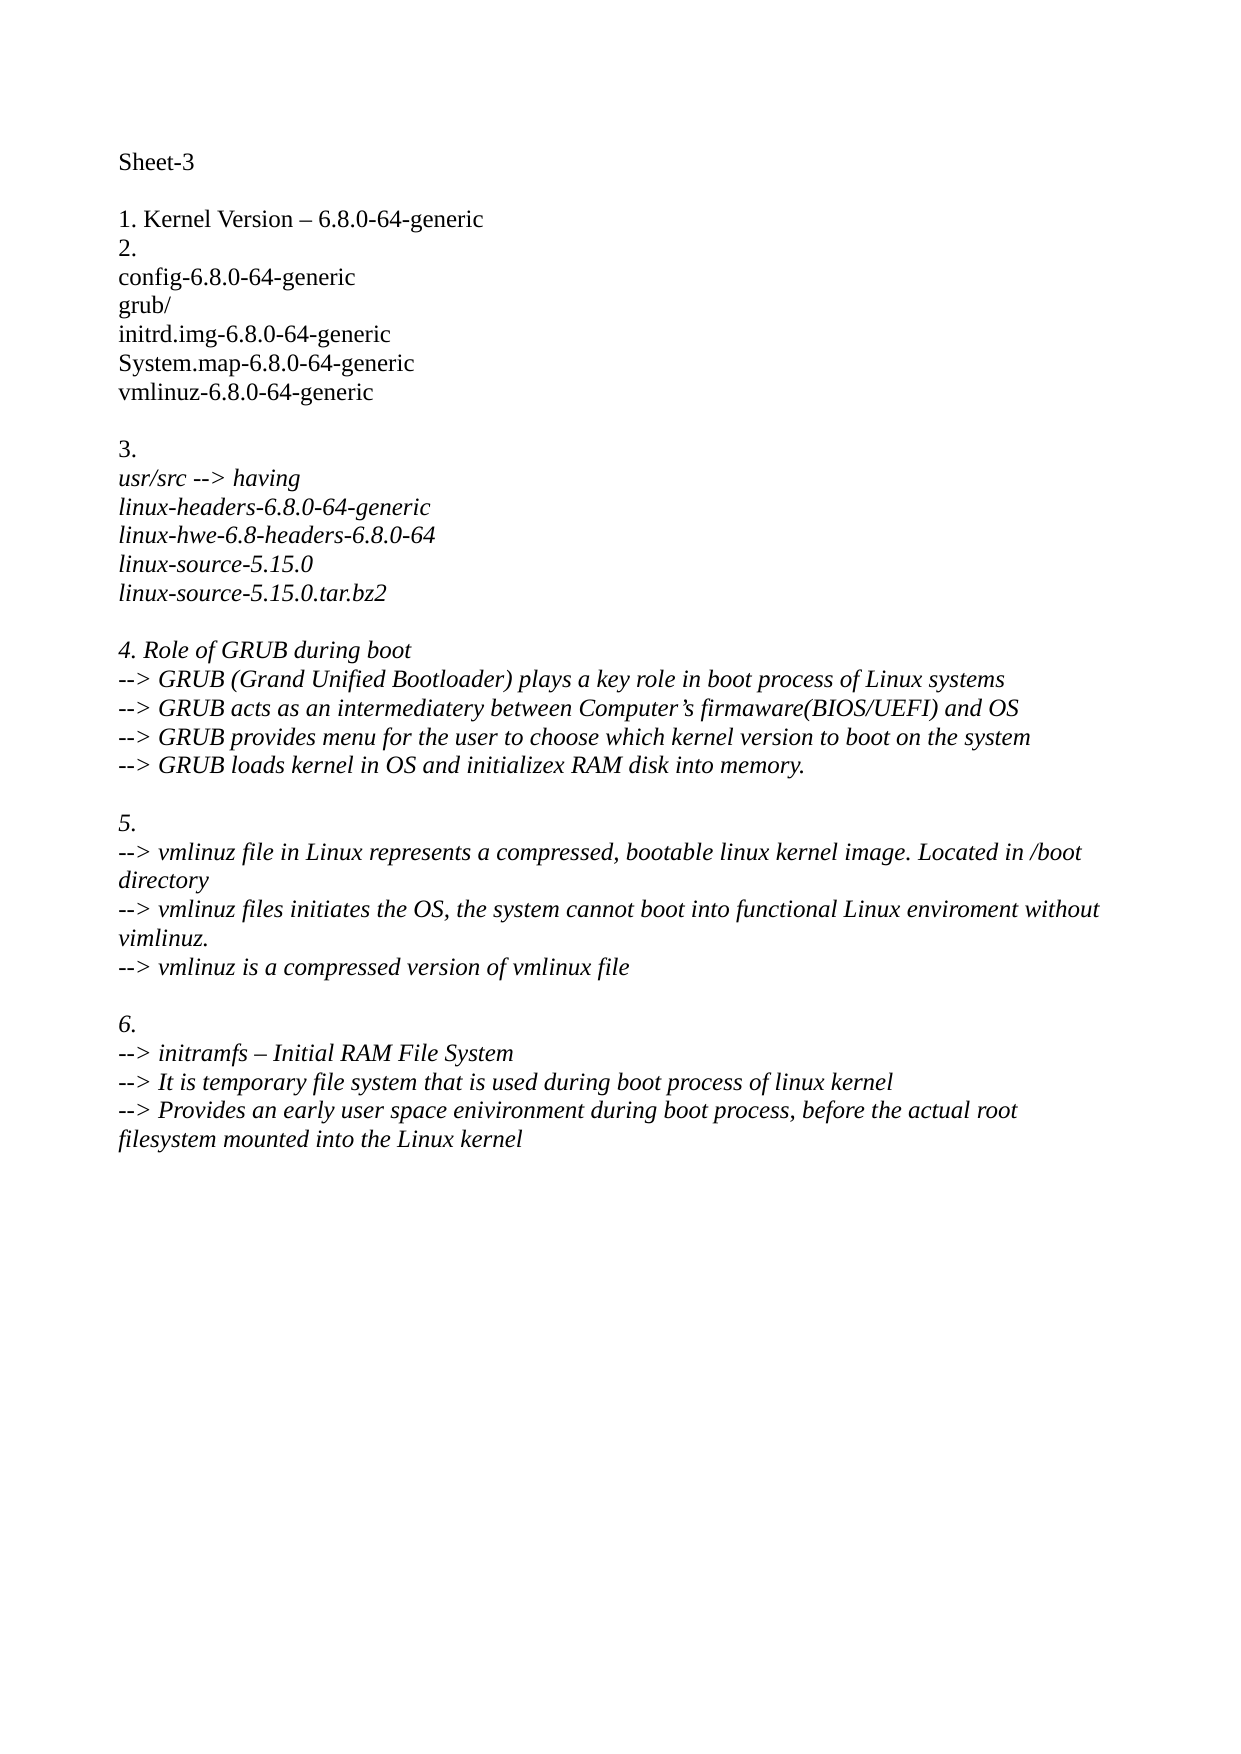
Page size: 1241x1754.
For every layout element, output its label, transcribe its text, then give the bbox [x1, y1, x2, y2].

text System.map-6.8.0-64-generic [118, 348, 1122, 377]
text 4. Role of GRUB during boot [118, 636, 1122, 664]
text usr/src --> having [118, 463, 1122, 492]
text --> It is temporary file system that is used during boot process of linux kernel [118, 1067, 1122, 1096]
text linux-hwe-6.8-headers-6.8.0-64 [118, 521, 1122, 549]
text --> initramfs – Initial RAM File System [118, 1038, 1122, 1067]
text --> Provides an early user space enivironment during boot process, before the actual root filesystem mounted into the Linux kernel [118, 1096, 1122, 1153]
text --> GRUB loads kernel in OS and initializex RAM disk into memory. [118, 751, 1122, 779]
text --> vmlinuz file in Linux represents a compressed, bootable linux kernel image. Located in /boot directory [118, 837, 1122, 894]
text linux-source-5.15.0 [118, 549, 1122, 578]
text grub/ [118, 291, 1122, 319]
text linux-headers-6.8.0-64-generic [118, 492, 1122, 521]
text --> GRUB provides menu for the user to choose which kernel version to boot on the system [118, 722, 1122, 751]
text 3. [118, 434, 1122, 463]
text vmlinuz-6.8.0-64-generic [118, 377, 1122, 406]
text --> GRUB acts as an intermediatery between Computer’s firmaware(BIOS/UEFI) and OS [118, 693, 1122, 722]
text --> vmlinuz files initiates the OS, the system cannot boot into functional Linux enviroment without vimlinuz. [118, 894, 1122, 952]
text config-6.8.0-64-generic [118, 262, 1122, 291]
text --> vmlinuz is a compressed version of vmlinux file [118, 952, 1122, 981]
text linux-source-5.15.0.tar.bz2 [118, 578, 1122, 607]
text 6. [118, 1009, 1122, 1038]
text initrd.img-6.8.0-64-generic [118, 319, 1122, 348]
text Sheet-3 1. Kernel Version – 6.8.0-64-generic [118, 147, 1122, 233]
text 2. [118, 233, 1122, 262]
text 5. [118, 808, 1122, 837]
text --> GRUB (Grand Unified Bootloader) plays a key role in boot process of Linux systems [118, 664, 1122, 693]
